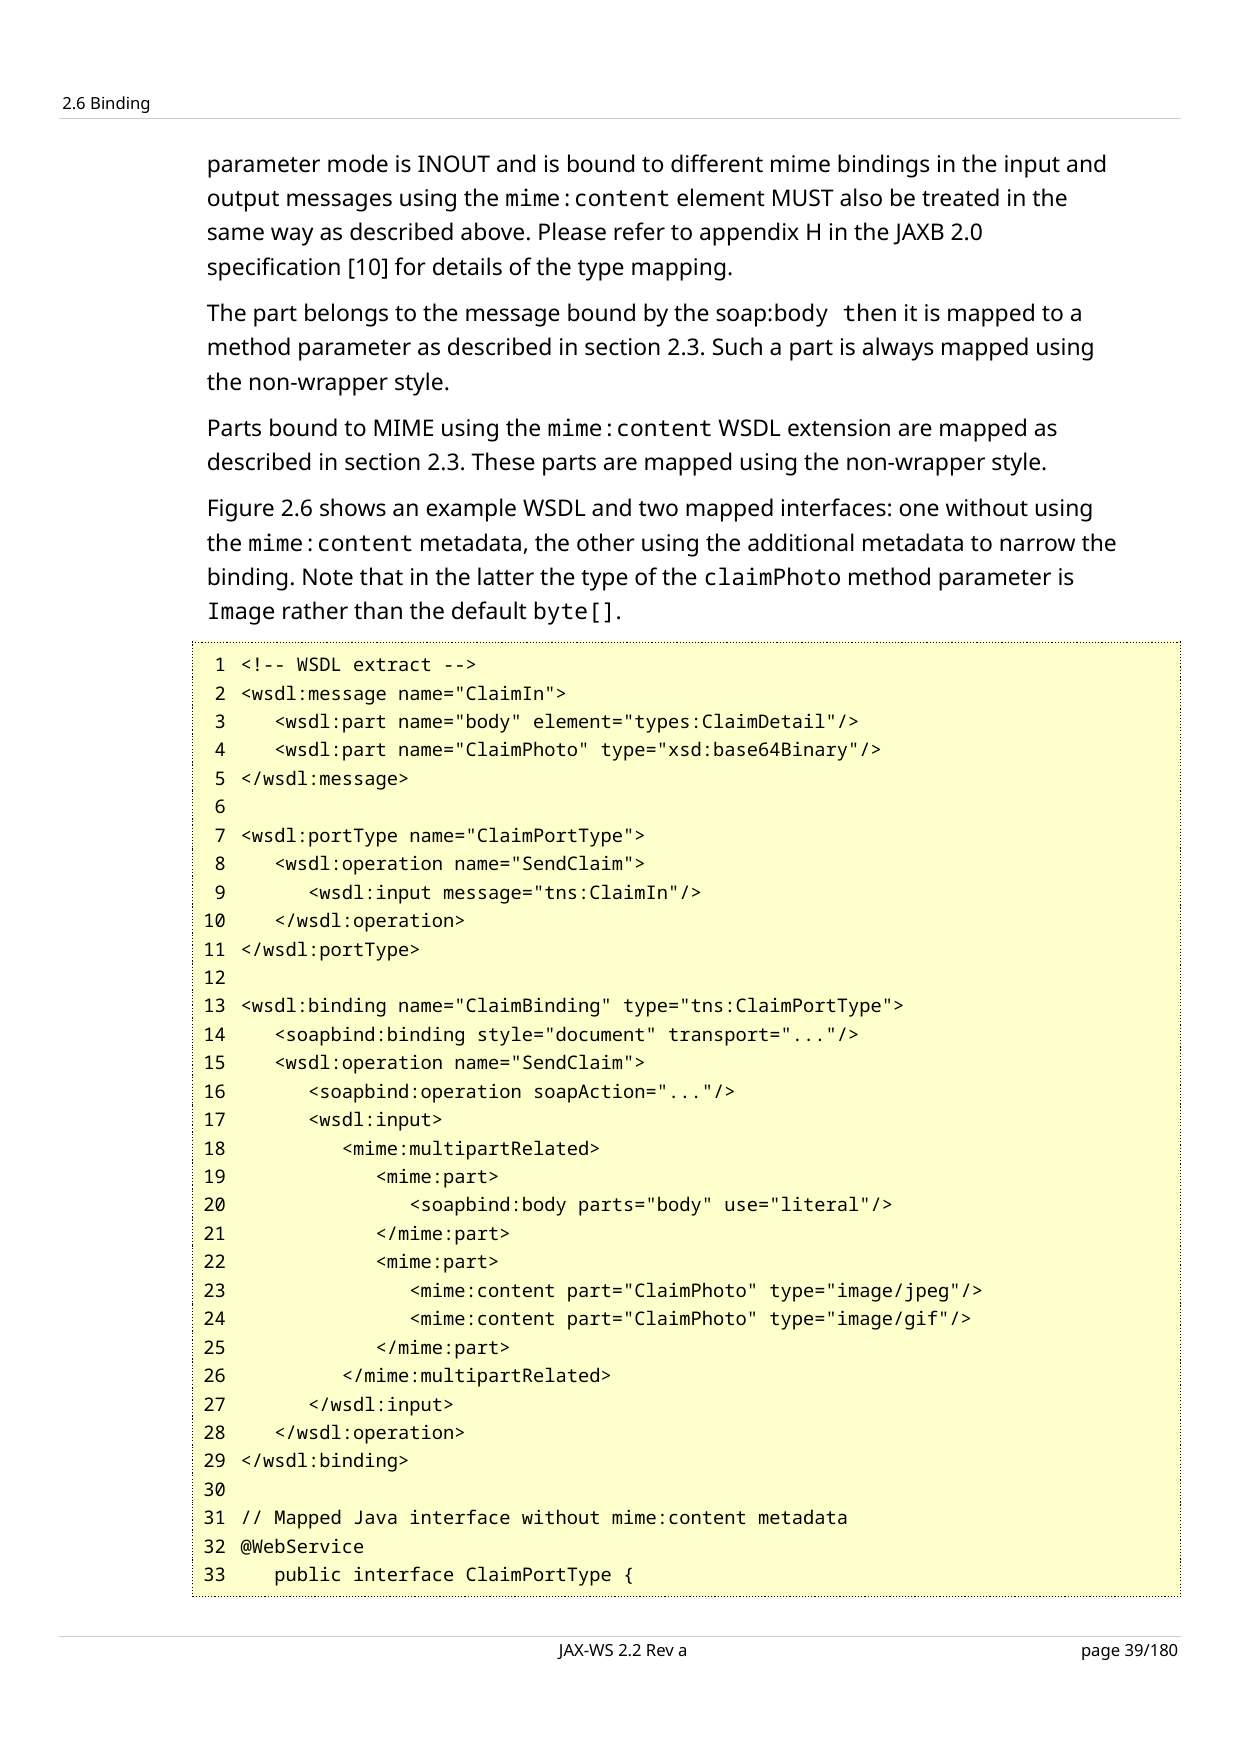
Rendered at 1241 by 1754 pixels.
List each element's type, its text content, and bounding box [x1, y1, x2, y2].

list <mime:part> [192, 1239, 1181, 1267]
list <wsdl:part name="body" element="types:ClaimDetail"/> [192, 698, 1181, 727]
list <!-- WSDL extract --> [192, 641, 1181, 670]
list <wsdl:binding name="ClaimBinding" type="tns:ClaimPortType"> [192, 983, 1181, 1011]
list <wsdl:operation name="SendClaim"> [192, 841, 1181, 869]
list <mime:content part="ClaimPhoto" type="image/gif"/> [192, 1296, 1181, 1324]
list <wsdl:part name="ClaimPhoto" type="xsd:base64Binary"/> [192, 727, 1181, 755]
text parameter mode is INOUT and is bound to different mime bindings in the input and output messages using the mime:content element MUST also be treated in the same way as described above. Please refer to appendix H in the JAXB 2.0 specification [10] for details of the type mapping. [207, 147, 1122, 282]
list </wsdl:message> [192, 755, 1181, 784]
list <wsdl:input> [192, 1096, 1181, 1125]
text Parts bound to MIME using the mime:content WSDL extension are mapped as described in section 2.3. These parts are mapped using the non-wrapper style. [207, 412, 1122, 477]
list <soapbind:operation soapAction="..."/> [192, 1068, 1181, 1096]
list <wsdl:input message="tns:ClaimIn"/> [192, 869, 1181, 897]
list <mime:content part="ClaimPhoto" type="image/jpeg"/> [192, 1267, 1181, 1296]
list </wsdl:binding> [192, 1438, 1181, 1466]
list <soapbind:binding style="document" transport="..."/> [192, 1011, 1181, 1039]
list <wsdl:operation name="SendClaim"> [192, 1039, 1181, 1068]
list public interface ClaimPortType { [192, 1551, 1181, 1597]
text Figure 2.6 shows an example WSDL and two mapped interfaces: one without using the mime:content metadata, the other using the additional metadata to narrow the binding. Note that in the latter the type of the claimPhoto method parameter is Image rather than the default byte[]. [207, 492, 1122, 627]
list @WebService [192, 1523, 1181, 1551]
list <wsdl:portType name="ClaimPortType"> [192, 812, 1181, 841]
list </wsdl:input> [192, 1381, 1181, 1409]
list // Mapped Java interface without mime:content metadata [192, 1494, 1181, 1523]
list </wsdl:operation> [192, 897, 1181, 926]
list </wsdl:portType> [192, 926, 1181, 954]
list <mime:multipartRelated> [192, 1125, 1181, 1153]
list <mime:part> [192, 1153, 1181, 1182]
list <soapbind:body parts="body" use="literal"/> [192, 1182, 1181, 1210]
list <wsdl:message name="ClaimIn"> [192, 670, 1181, 698]
list </mime:part> [192, 1324, 1181, 1352]
text The part belongs to the message bound by the soap:body then it is mapped to a method parameter as described in section 2.3. Such a part is always mapped using the non-wrapper style. [207, 297, 1122, 397]
list </mime:multipartRelated> [192, 1352, 1181, 1381]
list </mime:part> [192, 1210, 1181, 1239]
list </wsdl:operation> [192, 1409, 1181, 1438]
